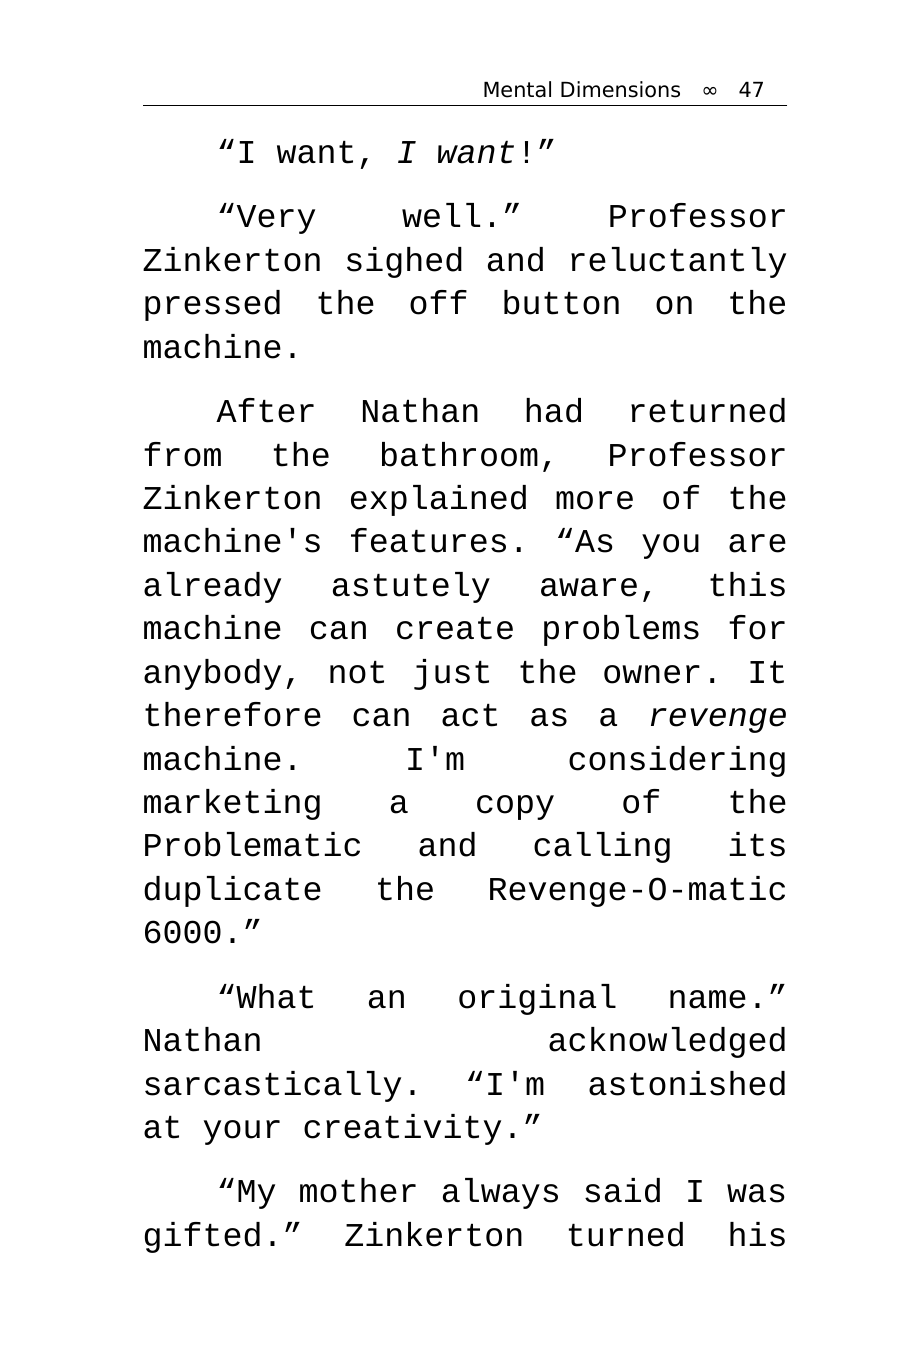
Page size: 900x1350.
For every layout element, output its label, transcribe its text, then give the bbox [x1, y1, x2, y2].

text “Very well.” Professor Zinkerton sighed and reluctantly pressed the off button on the machine. [142, 200, 787, 368]
text “I want, I want!” [142, 136, 787, 174]
text After Nathan had returned from the bathroom, Professor Zinkerton explained more of the machine's features. “As you are already astutely aware, this machine can create problems for anybody, not just the owner. It therefore can act as a revenge machine. I'm considering marketing a copy of the Problematic and calling its duplicate the Revenge-O-matic 6000.” [142, 395, 787, 954]
text “My mother always said I was gifted.” Zinkerton turned his [142, 1175, 787, 1256]
text “What an original name.” Nathan acknowledged sarcastically. “I'm astonished at your creativity.” [142, 980, 787, 1148]
